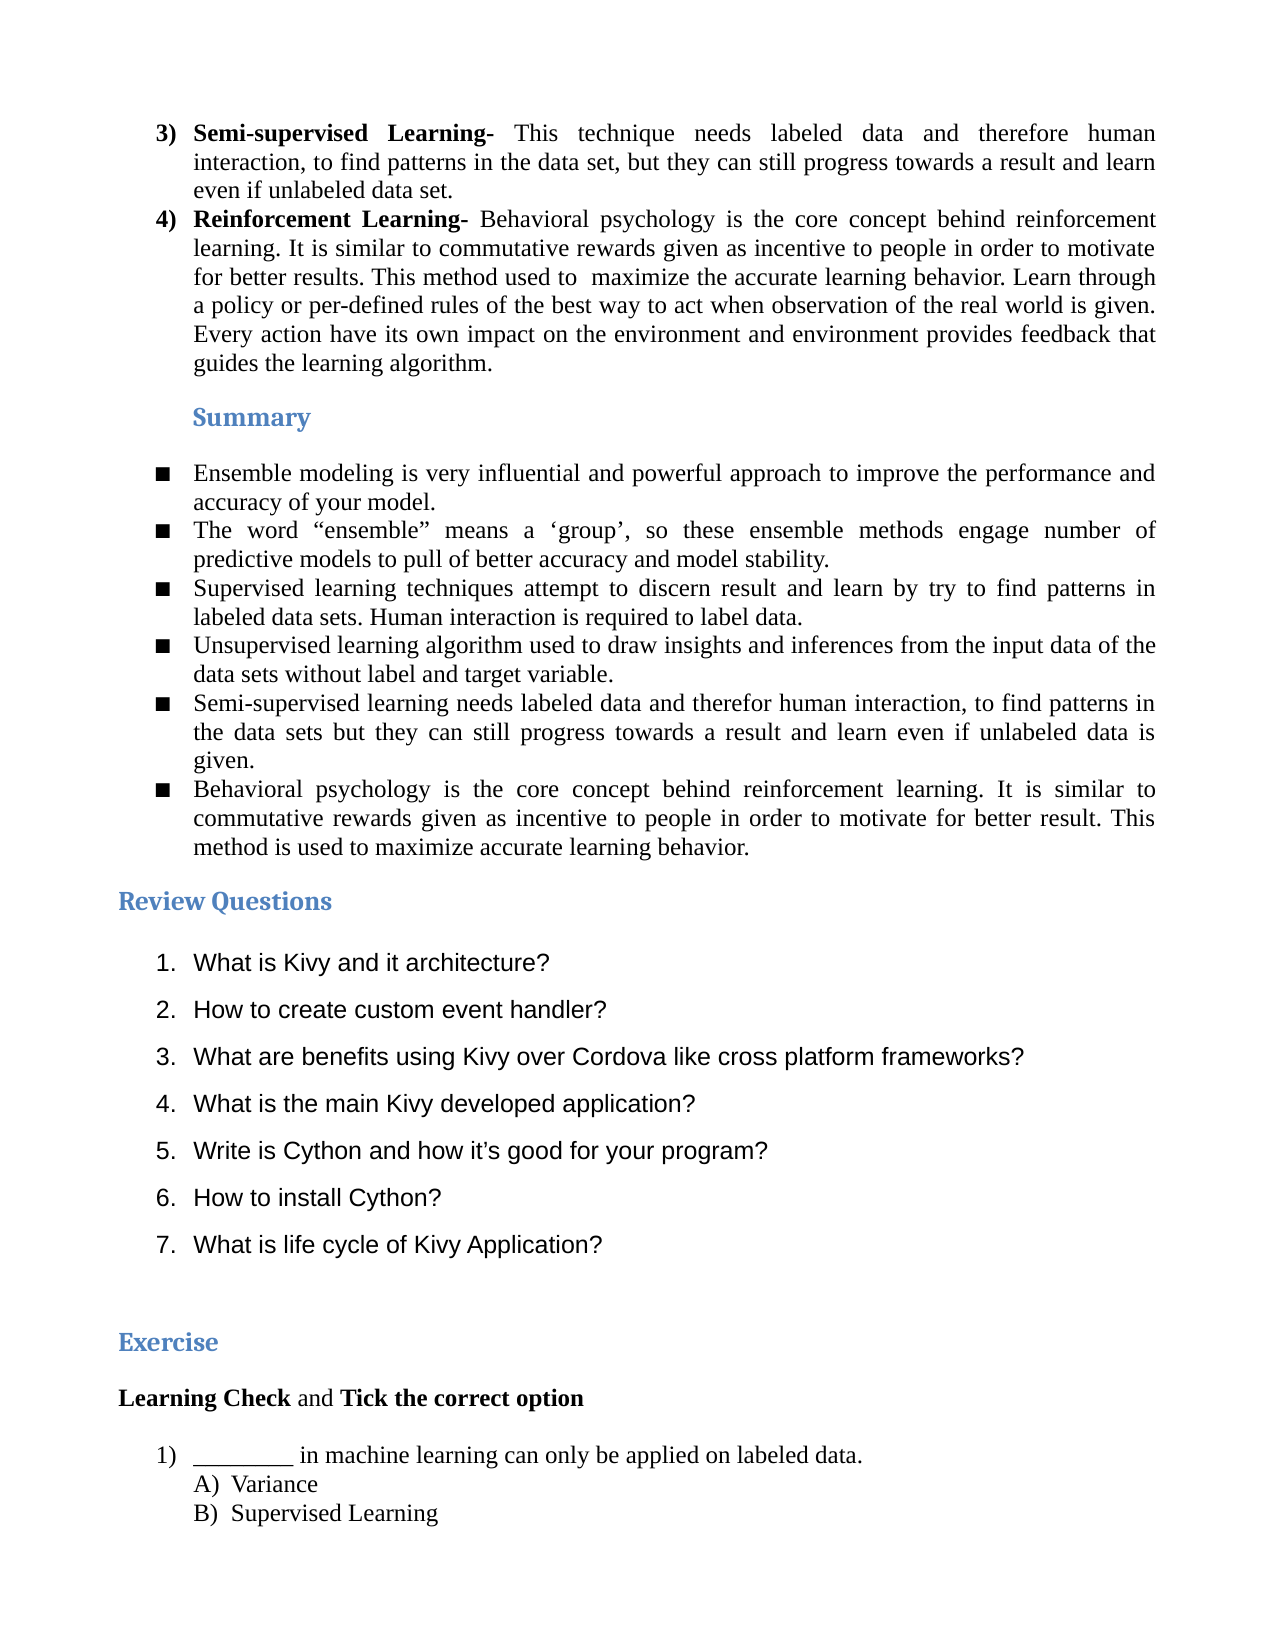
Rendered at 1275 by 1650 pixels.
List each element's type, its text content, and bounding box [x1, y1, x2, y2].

list What is the main Kivy developed application? [156, 1089, 1157, 1118]
list Unsupervised learning algorithm used to draw insights and inferences from the input data of the data sets without label and target variable. [156, 631, 1157, 688]
list Supervised learning techniques attempt to discern result and learn by try to find patterns in labeled data sets. Human interaction is required to label data. [156, 573, 1157, 631]
text Learning Check and Tick the correct option [118, 1383, 1157, 1412]
list Semi-supervised learning needs labeled data and therefor human interaction, to find patterns in the data sets but they can still progress towards a result and learn even if unlabeled data is given. [156, 688, 1157, 774]
list What is Kivy and it architecture? [156, 948, 1157, 977]
list Behavioral psychology is the core concept behind reinforcement learning. It is similar to commutative rewards given as incentive to people in order to motivate for better result. This method is used to maximize accurate learning behavior. [156, 774, 1157, 861]
list Supervised Learning [193, 1498, 1157, 1527]
list How to create custom event handler? [156, 995, 1157, 1024]
list What are benefits using Kivy over Cordova like cross platform frameworks? [156, 1042, 1157, 1071]
list Variance [193, 1469, 1157, 1498]
list Write is Cython and how it’s good for your program? [156, 1136, 1157, 1164]
subtitle Review Questions [118, 886, 1157, 917]
subtitle Summary [156, 402, 1157, 433]
list What is life cycle of Kivy Application? [156, 1230, 1157, 1258]
list ________ in machine learning can only be applied on labeled data. [156, 1440, 1157, 1469]
list Ensemble modeling is very influential and powerful approach to improve the performance and accuracy of your model. [156, 458, 1157, 516]
list Reinforcement Learning- Behavioral psychology is the core concept behind reinforcement learning. It is similar to commutative rewards given as incentive to people in order to motivate for better results. This method used to maximize the accurate learning behavior. Learn through a policy or per-defined rules of the best way to act when observation of the real world is given. Every action have its own impact on the environment and environment provides feedback that guides the learning algorithm. [156, 204, 1157, 377]
list The word “ensemble” means a ‘group’, so these ensemble methods engage number of predictive models to pull of better accuracy and model stability. [156, 516, 1157, 573]
list How to install Cython? [156, 1183, 1157, 1212]
list Semi-supervised Learning- This technique needs labeled data and therefore human interaction, to find patterns in the data set, but they can still progress towards a result and learn even if unlabeled data set. [156, 118, 1157, 204]
subtitle Exercise [118, 1327, 1157, 1358]
